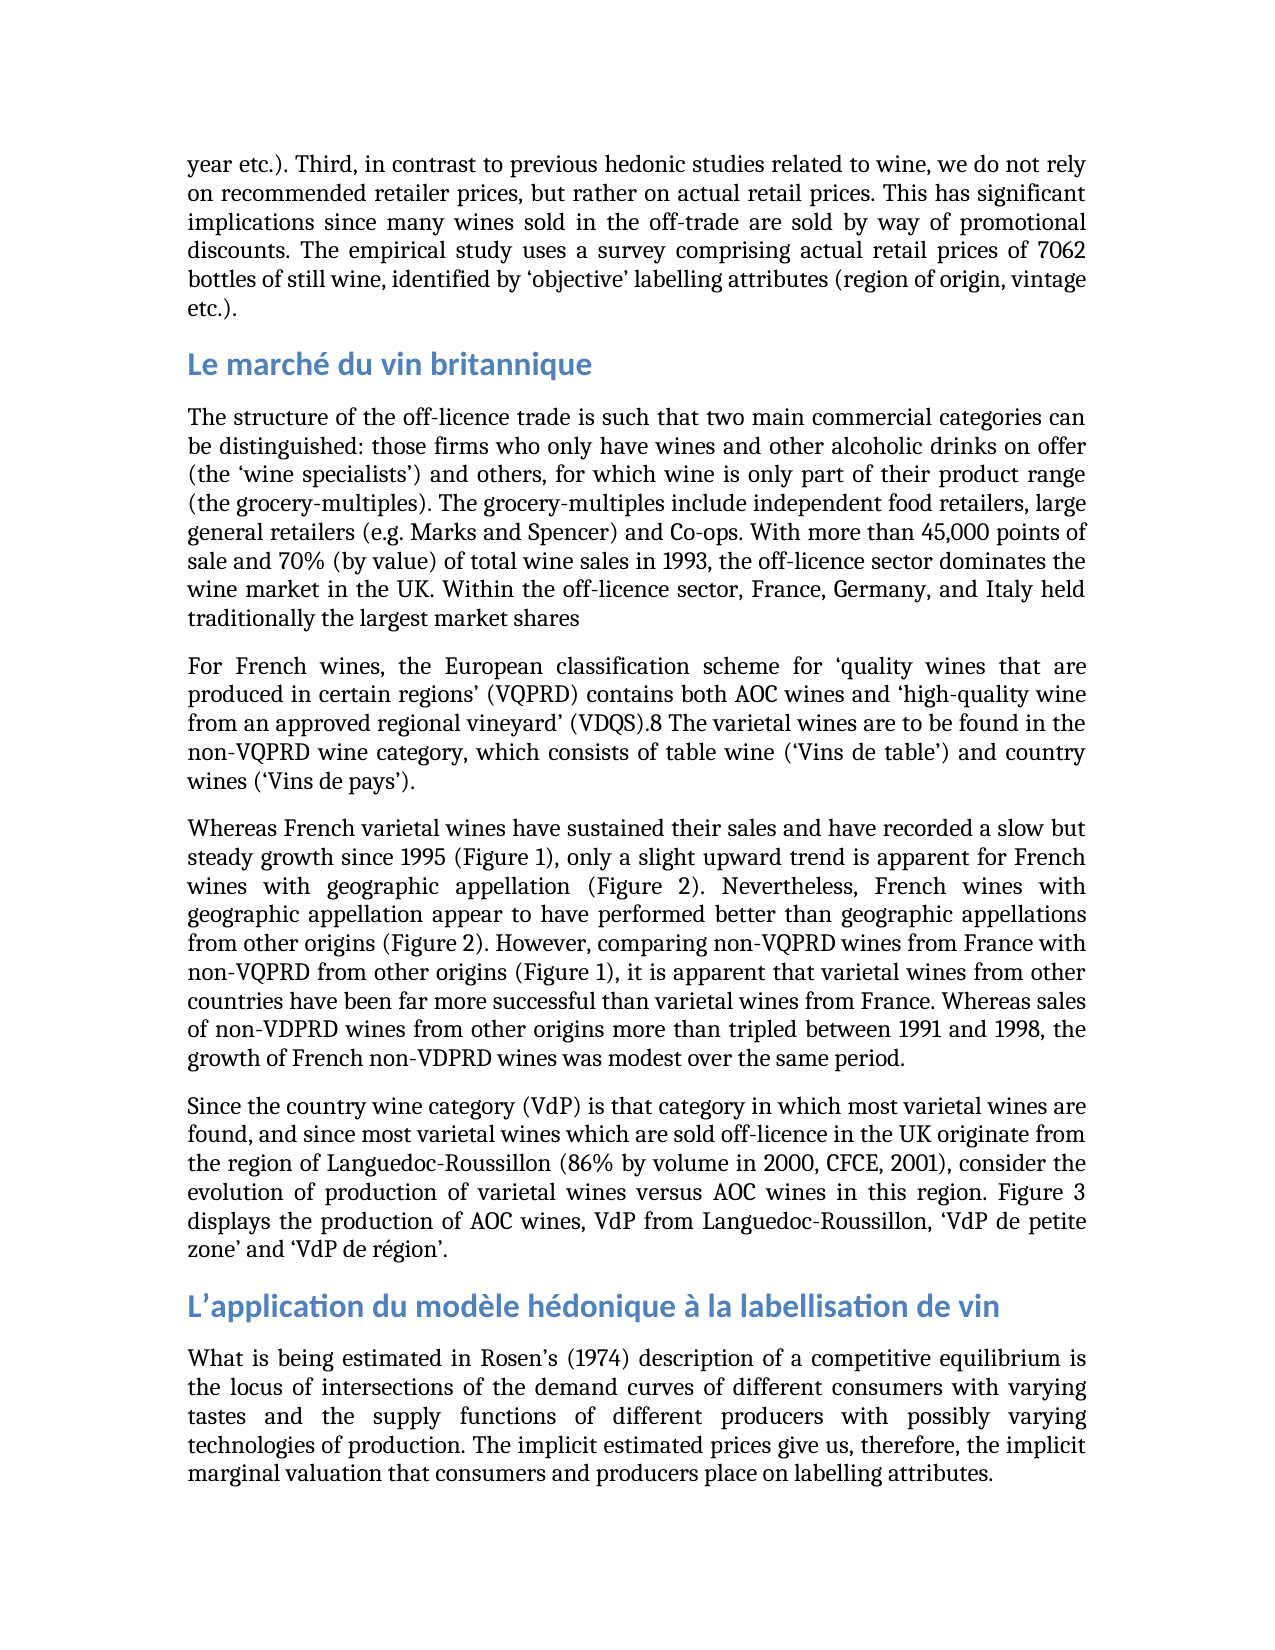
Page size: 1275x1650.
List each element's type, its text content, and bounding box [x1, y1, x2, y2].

text What is being estimated in Rosen’s (1974) description of a competitive equilibrium is the locus of intersections of the demand curves of different consumers with varying tastes and the supply functions of different producers with possibly varying technologies of production. The implicit estimated prices give us, therefore, the implicit marginal valuation that consumers and producers place on labelling attributes. [187, 1344, 1087, 1488]
text For French wines, the European classification scheme for ‘quality wines that are produced in certain regions’ (VQPRD) contains both AOC wines and ‘high-quality wine from an approved regional vineyard’ (VDQS).8 The varietal wines are to be found in the non-VQPRD wine category, which consists of table wine (‘Vins de table’) and country wines (‘Vins de pays’). [187, 652, 1087, 795]
text The structure of the off-licence trade is such that two main commercial categories can be distinguished: those firms who only have wines and other alcoholic drinks on offer (the ‘wine specialists’) and others, for which wine is only part of their product range (the grocery-multiples). The grocery-multiples include independent food retailers, large general retailers (e.g. Marks and Spencer) and Co-ops. With more than 45,000 points of sale and 70% (by value) of total wine sales in 1993, the off-licence sector dominates the wine market in the UK. Within the off-licence sector, France, Germany, and Italy held traditionally the largest market shares [187, 403, 1087, 633]
text Since the country wine category (VdP) is that category in which most varietal wines are found, and since most varietal wines which are sold off-licence in the UK originate from the region of Languedoc-Roussillon (86% by volume in 2000, CFCE, 2001), consider the evolution of production of varietal wines versus AOC wines in this region. Figure 3 displays the production of AOC wines, VdP from Languedoc-Roussillon, ‘VdP de petite zone’ and ‘VdP de région’. [187, 1092, 1087, 1264]
text Whereas French varietal wines have sustained their sales and have recorded a slow but steady growth since 1995 (Figure 1), only a slight upward trend is apparent for French wines with geographic appellation (Figure 2). Nevertheless, French wines with geographic appellation appear to have performed better than geographic appellations from other origins (Figure 2). However, comparing non-VQPRD wines from France with non-VQPRD from other origins (Figure 1), it is apparent that varietal wines from other countries have been far more successful than varietal wines from France. Whereas sales of non-VDPRD wines from other origins more than tripled between 1991 and 1998, the growth of French non-VDPRD wines was modest over the same period. [187, 814, 1087, 1073]
text year etc.). Third, in contrast to previous hedonic studies related to wine, we do not rely on recommended retailer prices, but rather on actual retail prices. This has significant implications since many wines sold in the off-trade are sold by way of promotional discounts. The empirical study uses a survey comprising actual retail prices of 7062 bottles of still wine, identified by ‘objective’ labelling attributes (region of origin, vintage etc.). [187, 150, 1087, 322]
subtitle L’application du modèle hédonique à la labellisation de vin [187, 1285, 1087, 1326]
subtitle Le marché du vin britannique [187, 343, 1087, 384]
